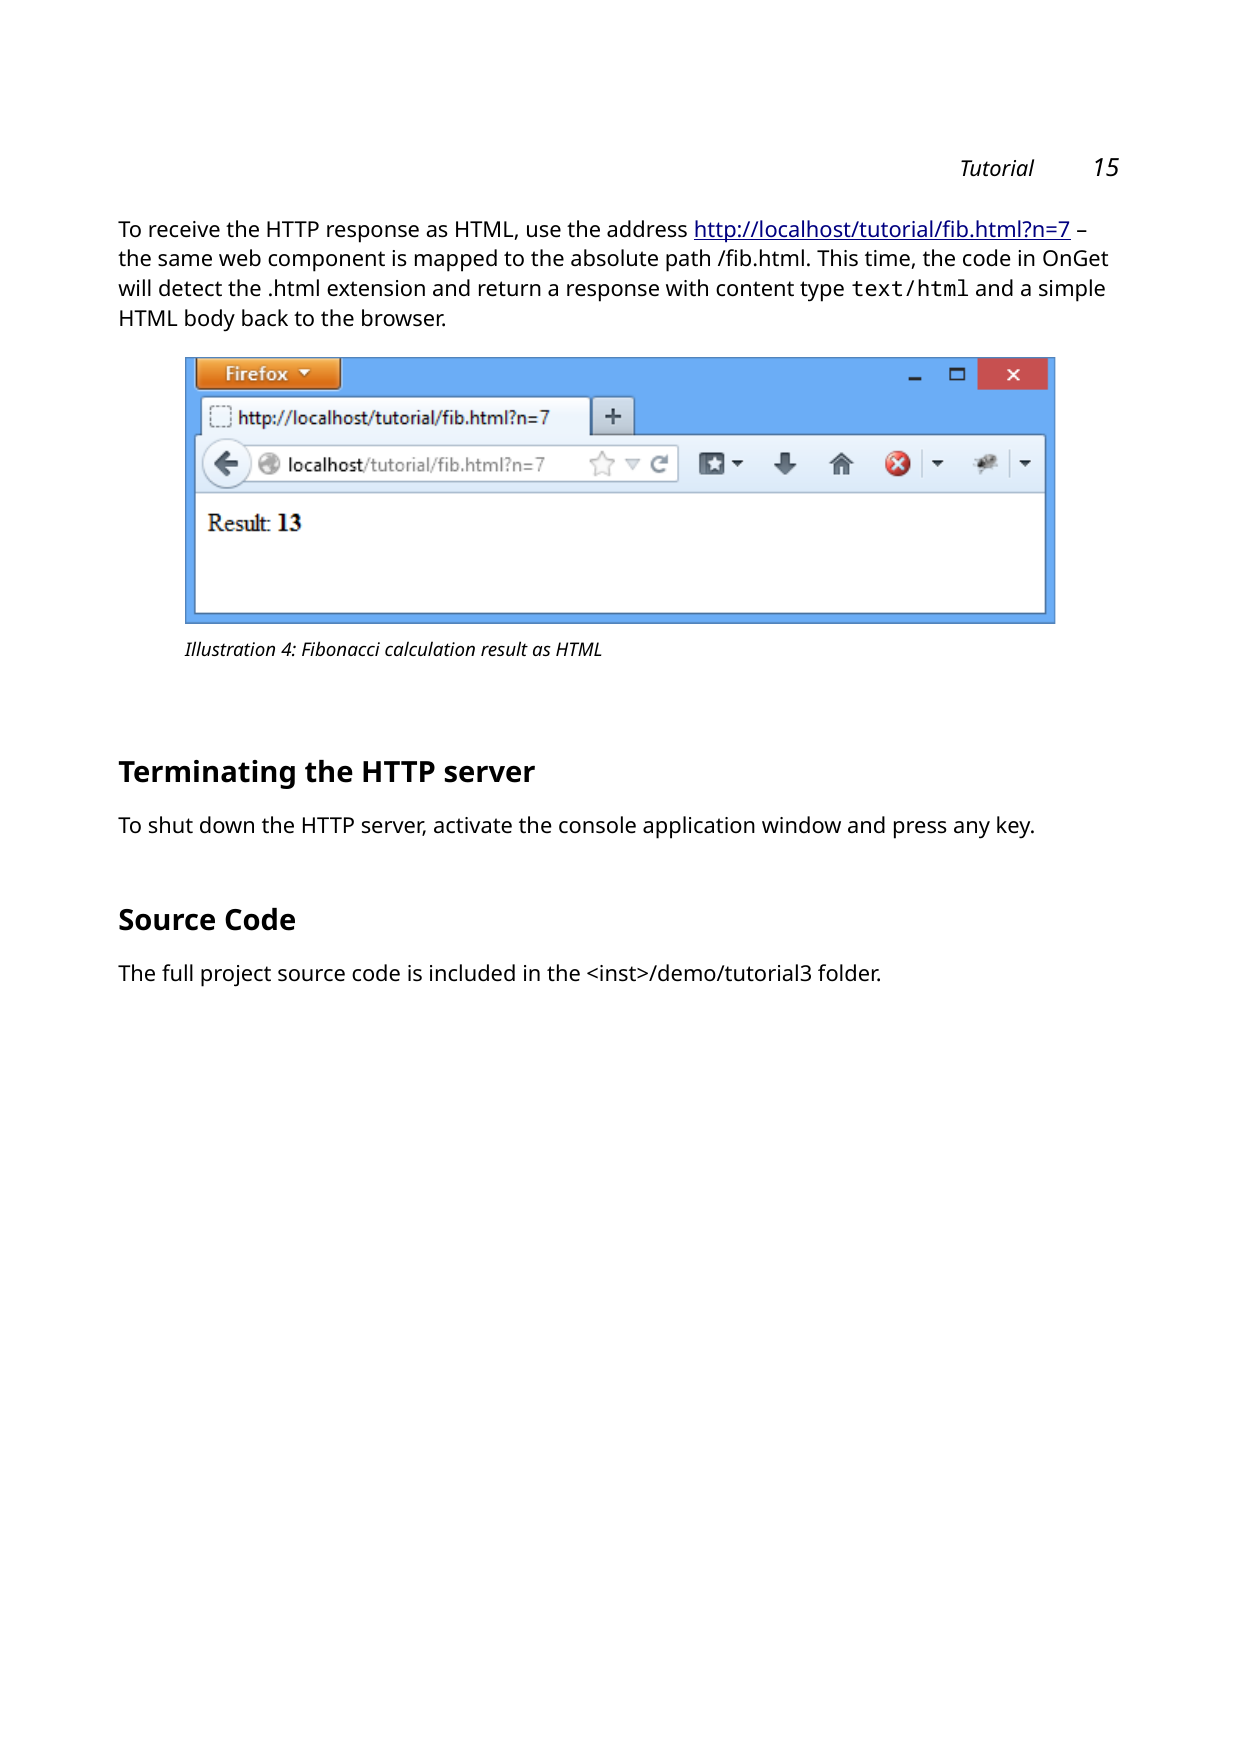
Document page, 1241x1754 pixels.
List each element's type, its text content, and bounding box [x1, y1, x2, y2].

text To receive the HTTP response as HTML, use the address http://localhost/tutorial/fib.html?n=7 – the same web component is mapped to the absolute path /fib.html. This time, the code in OnGet will detect the .html extension and return a response with content type text/html and a simple HTML body back to the browser. [118, 213, 1122, 333]
text The full project source code is included in the <inst>/demo/tutorial3 folder. [118, 958, 1122, 987]
picture [185, 357, 1056, 624]
subtitle Terminating the HTTP server [118, 752, 1122, 791]
text To shut down the HTTP server, activate the console application window and press any key. [118, 810, 1122, 839]
text Illustration 4: Fibonacci calculation result as HTML [185, 624, 1055, 662]
subtitle Source Code [118, 900, 1122, 939]
